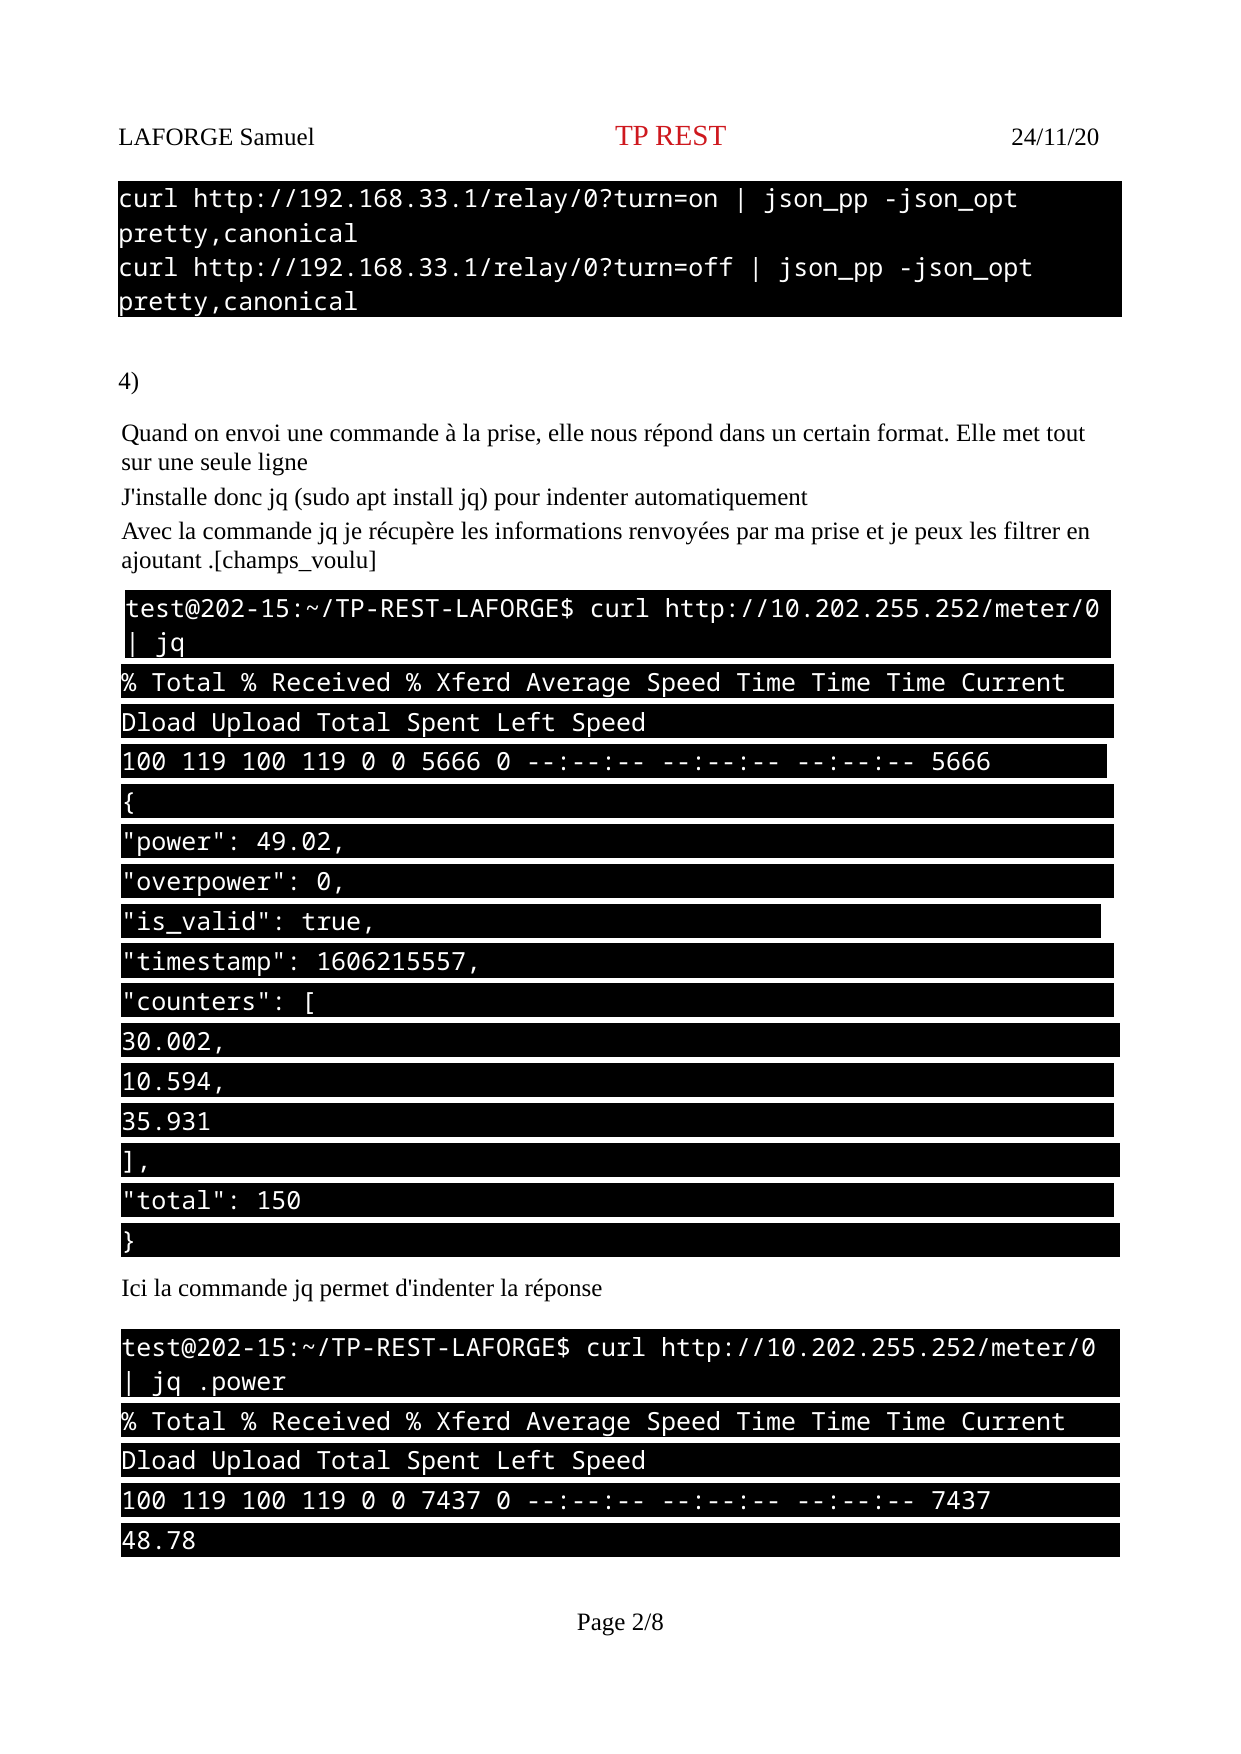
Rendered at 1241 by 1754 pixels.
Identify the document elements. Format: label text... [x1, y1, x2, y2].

table_header { [118, 781, 1117, 821]
table_header 10.594, [118, 1060, 1117, 1100]
text 4) [118, 366, 1122, 395]
table_header [118, 1316, 136, 1326]
text curl http://192.168.33.1/relay/0?turn=on | json_pp -json_opt pretty,canonical [118, 181, 1122, 249]
table_header 100 119 100 119 0 0 5666 0 --:--:-- --:--:-- --:--:-- 5666 [118, 741, 1110, 781]
table_header Dload Upload Total Spent Left Speed [118, 701, 1117, 741]
table_header "counters": [ [118, 981, 1117, 1020]
table_header [118, 1305, 136, 1316]
table_header "total": 150 [118, 1180, 1117, 1220]
table_header % Total % Received % Xferd Average Speed Time Time Time Current [118, 1400, 1123, 1440]
table_header "timestamp": 1606215557, [118, 941, 1117, 981]
table_header 48.78 [118, 1520, 1123, 1560]
table_header "overpower": 0, [118, 861, 1117, 901]
table_header [118, 577, 136, 587]
table_header Avec la commande jq je récupère les informations renvoyées par ma prise et je peux les filtrer en ajoutant .[champs_voulu] [118, 514, 1122, 577]
table_header 35.931 [118, 1100, 1117, 1140]
table_header % Total % Received % Xferd Average Speed Time Time Time Current [118, 661, 1117, 701]
table_header Quand on envoi une commande à la prise, elle nous répond dans un certain format. Elle met tout sur une seule ligne [118, 416, 1122, 479]
table_header 100 119 100 119 0 0 7437 0 --:--:-- --:--:-- --:--:-- 7437 [118, 1480, 1123, 1520]
table_header Dload Upload Total Spent Left Speed [118, 1440, 1123, 1480]
table_header J'installe donc jq (sudo apt install jq) pour indenter automatiquement [118, 479, 818, 513]
table_header [118, 1560, 136, 1570]
text curl http://192.168.33.1/relay/0?turn=off | json_pp -json_opt pretty,canonical [118, 249, 1122, 317]
table_header "power": 49.02, [118, 821, 1117, 861]
table_header } [118, 1220, 1123, 1260]
table_header Ici la commande jq permet d'indenter la réponse [118, 1270, 614, 1305]
table_header test@202-15:~/TP-REST-LAFORGE$ curl http://10.202.255.252/meter/0 | jq .power [118, 1326, 1123, 1400]
table_header test@202-15:~/TP-REST-LAFORGE$ curl http://10.202.255.252/meter/0 | jq [122, 588, 1114, 661]
table_header ], [118, 1140, 1123, 1180]
table_header 30.002, [118, 1020, 1123, 1060]
table_header [118, 1260, 136, 1270]
table_header "is_valid": true, [118, 901, 1104, 941]
